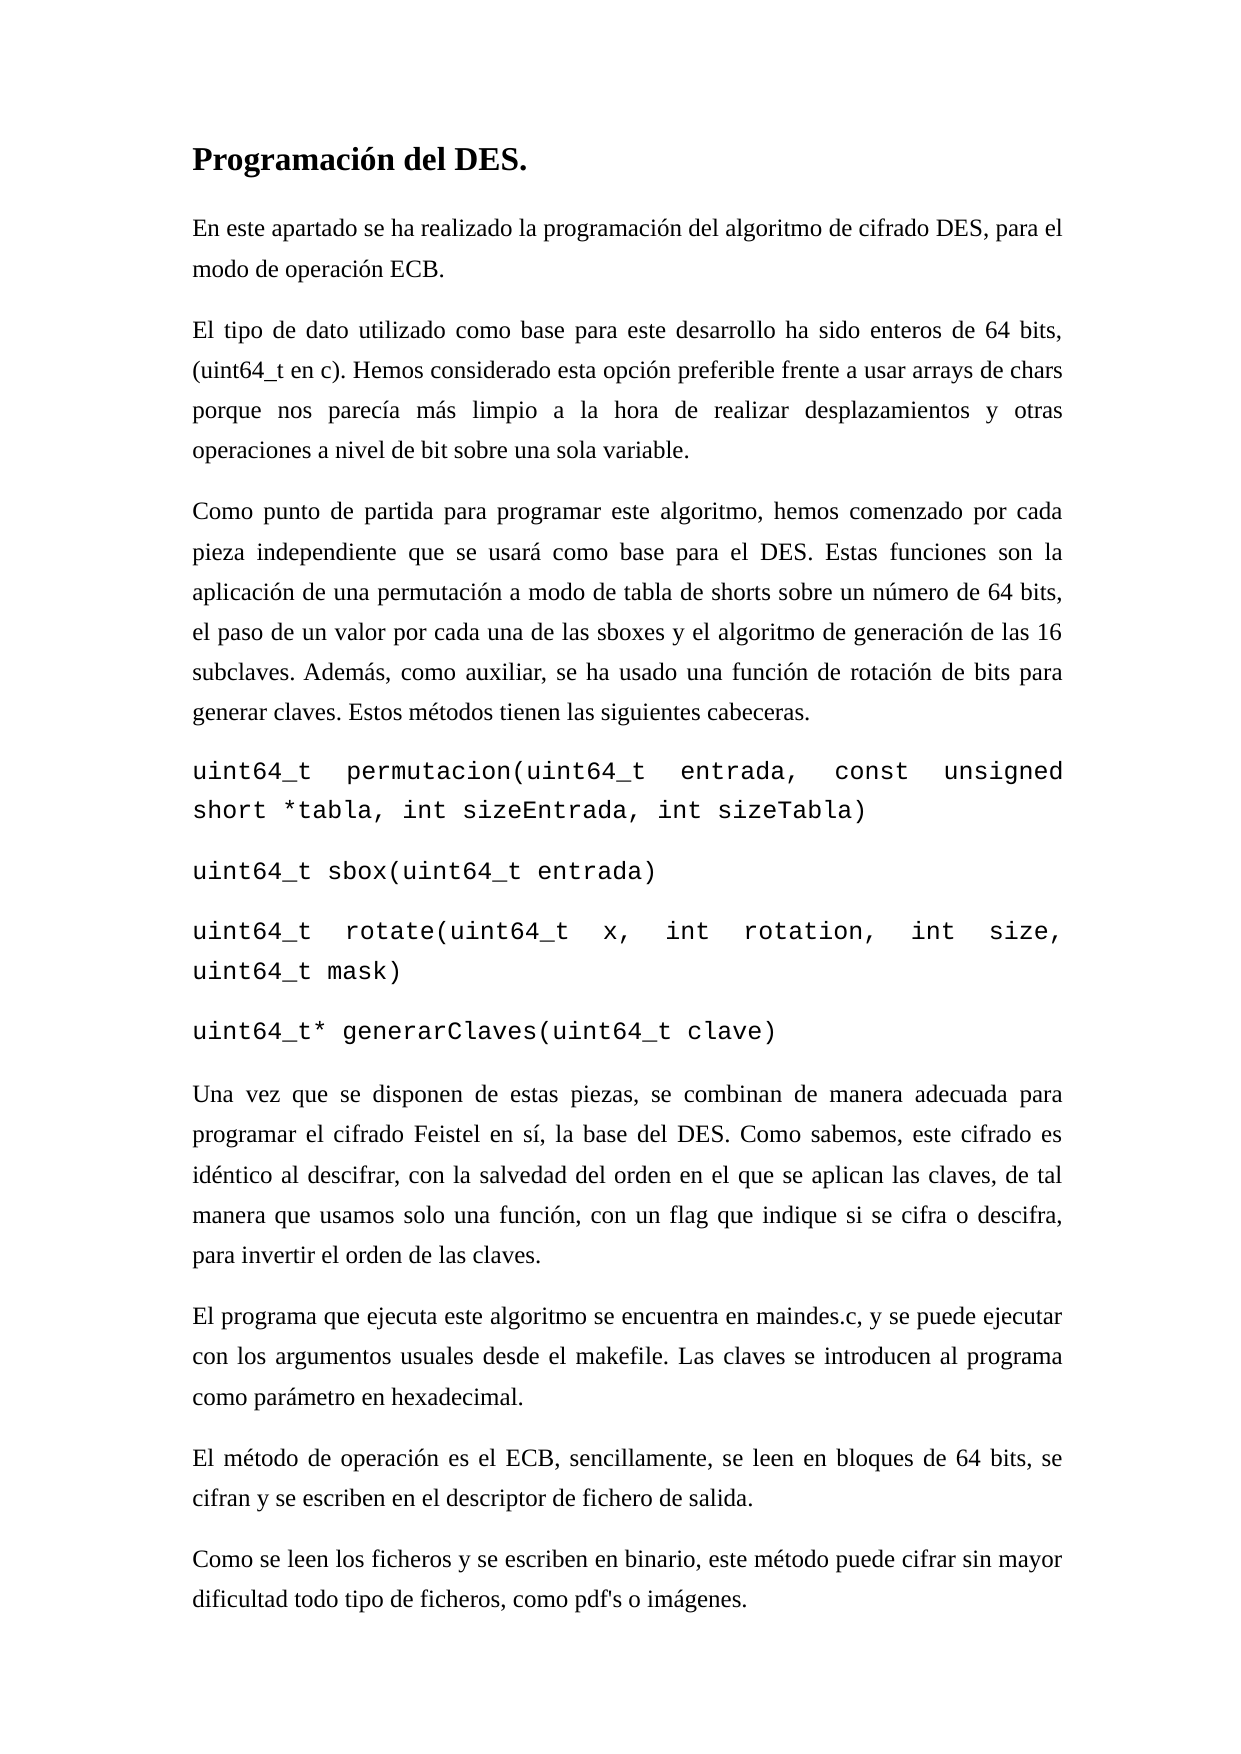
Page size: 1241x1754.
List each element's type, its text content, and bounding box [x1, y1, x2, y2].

text Como punto de partida para programar este algoritmo, hemos comenzado por cada pieza independiente que se usará como base para el DES. Estas funciones son la aplicación de una permutación a modo de tabla de shorts sobre un número de 64 bits, el paso de un valor por cada una de las sboxes y el algoritmo de generación de las 16 subclaves. Además, como auxiliar, se ha usado una función de rotación de bits para generar claves. Estos métodos tienen las siguientes cabeceras. [192, 496, 1064, 726]
text Como se leen los ficheros y se escriben en binario, este método puede cifrar sin mayor dificultad todo tipo de ficheros, como pdf's o imágenes. [192, 1544, 1064, 1613]
text uint64_t* generarClaves(uint64_t clave) [192, 1019, 1064, 1047]
text Programación del DES. [192, 139, 1064, 177]
text El tipo de dato utilizado como base para este desarrollo ha sido enteros de 64 bits, (uint64_t en c). Hemos considerado esta opción preferible frente a usar arrays de chars porque nos parecía más limpio a la hora de realizar desplazamientos y otras operaciones a nivel de bit sobre una sola variable. [192, 315, 1064, 464]
text El programa que ejecuta este algoritmo se encuentra en maindes.c, y se puede ejecutar con los argumentos usuales desde el makefile. Las claves se introducen al programa como parámetro en hexadecimal. [192, 1301, 1064, 1410]
text Una vez que se disponen de estas piezas, se combinan de manera adecuada para programar el cifrado Feistel en sí, la base del DES. Como sabemos, este cifrado es idéntico al descifrar, con la salvedad del orden en el que se aplican las claves, de tal manera que usamos solo una función, con un flag que indique si se cifra o descifra, para invertir el orden de las claves. [192, 1079, 1064, 1269]
text El método de operación es el ECB, sencillamente, se leen en bloques de 64 bits, se cifran y se escriben en el descriptor de fichero de salida. [192, 1443, 1064, 1512]
text uint64_t rotate(uint64_t x, int rotation, int size, uint64_t mask) [192, 919, 1064, 987]
text uint64_t permutacion(uint64_t entrada, const unsigned short *tabla, int sizeEntrada, int sizeTabla) [192, 758, 1064, 826]
text En este apartado se ha realizado la programación del algoritmo de cifrado DES, para el modo de operación ECB. [192, 213, 1064, 282]
text uint64_t sbox(uint64_t entrada) [192, 858, 1064, 887]
